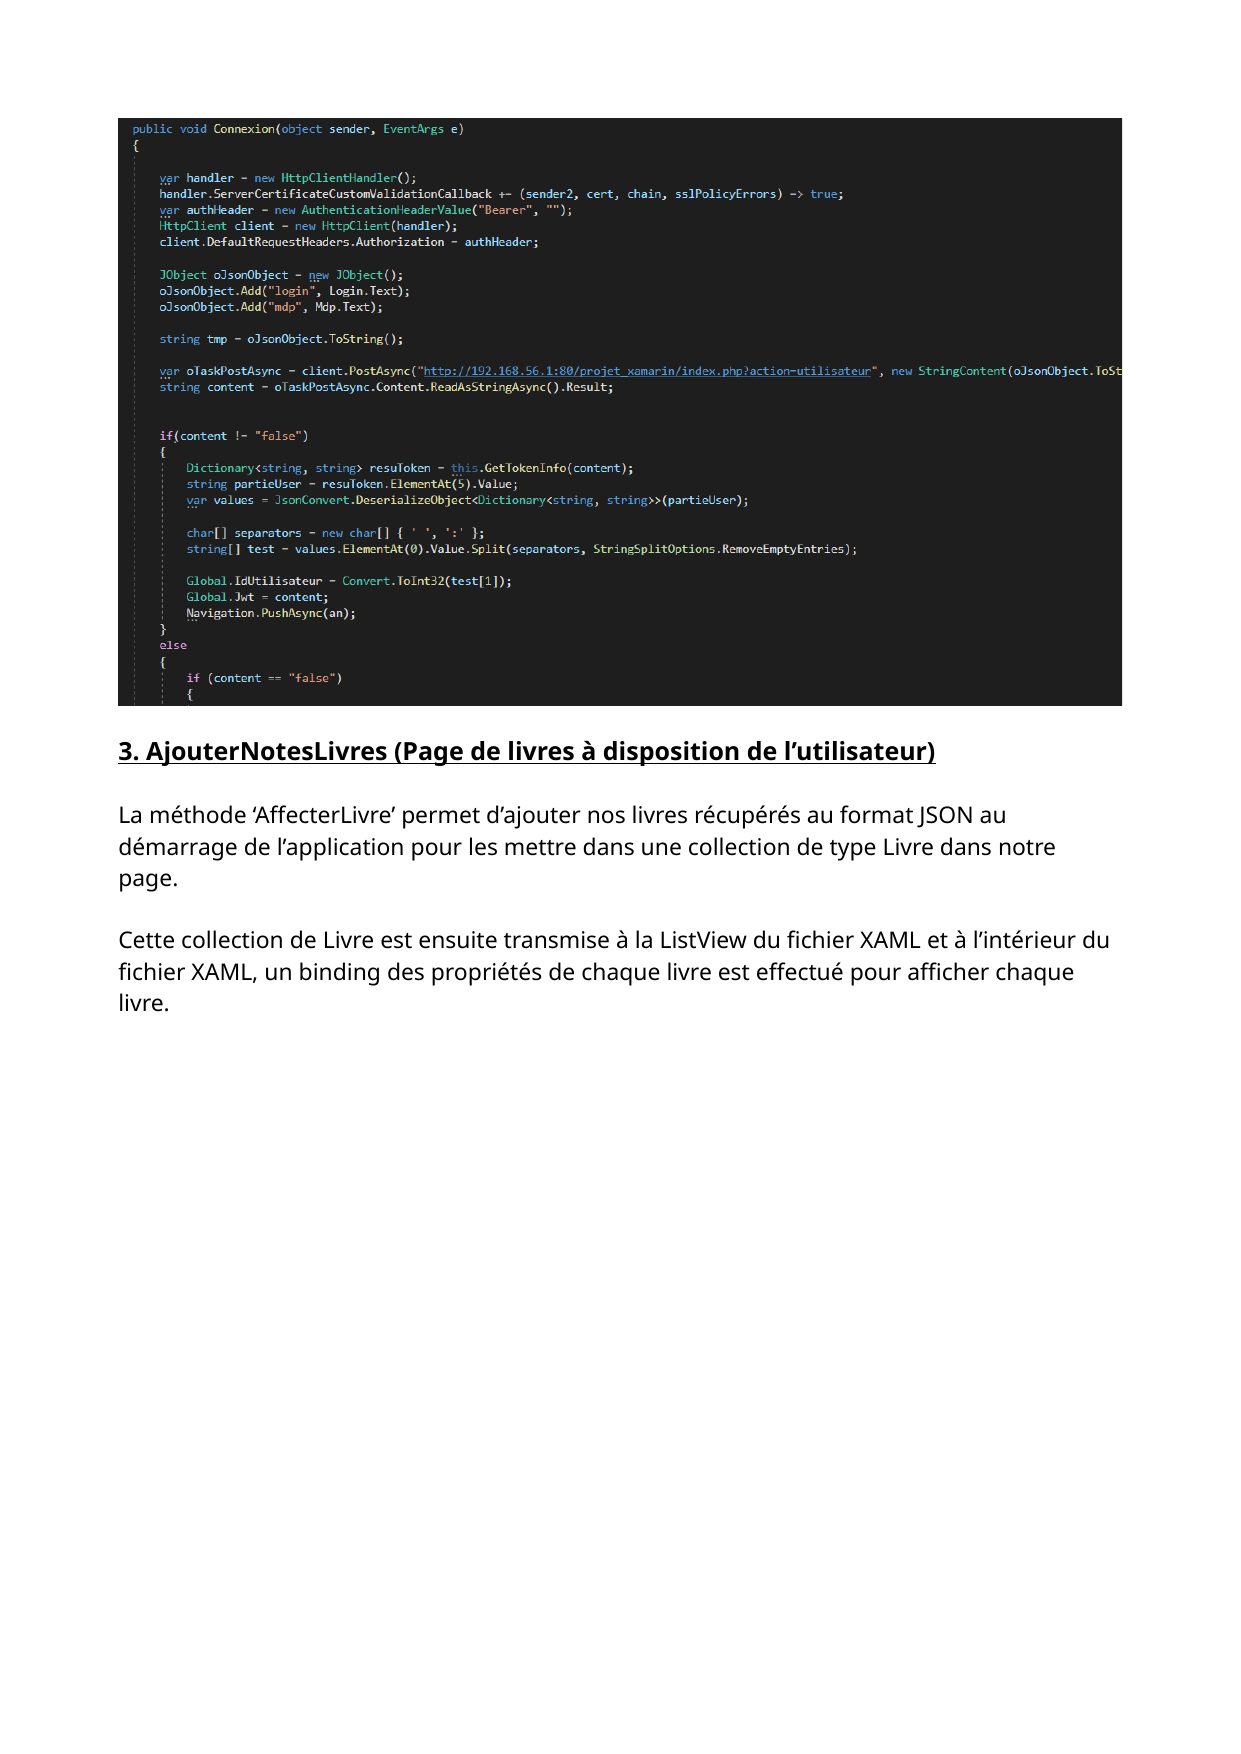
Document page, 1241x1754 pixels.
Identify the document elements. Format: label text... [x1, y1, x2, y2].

text 3. AjouterNotesLivres (Page de livres à disposition de l’utilisateur) [118, 734, 1122, 768]
text La méthode ‘AffecterLivre’ permet d’ajouter nos livres récupérés au format JSON au démarrage de l’application pour les mettre dans une collection de type Livre dans notre page. [118, 799, 1122, 893]
text Cette collection de Livre est ensuite transmise à la ListView du fichier XAML et à l’intérieur du fichier XAML, un binding des propriétés de chaque livre est effectué pour afficher chaque livre. [118, 924, 1122, 1018]
